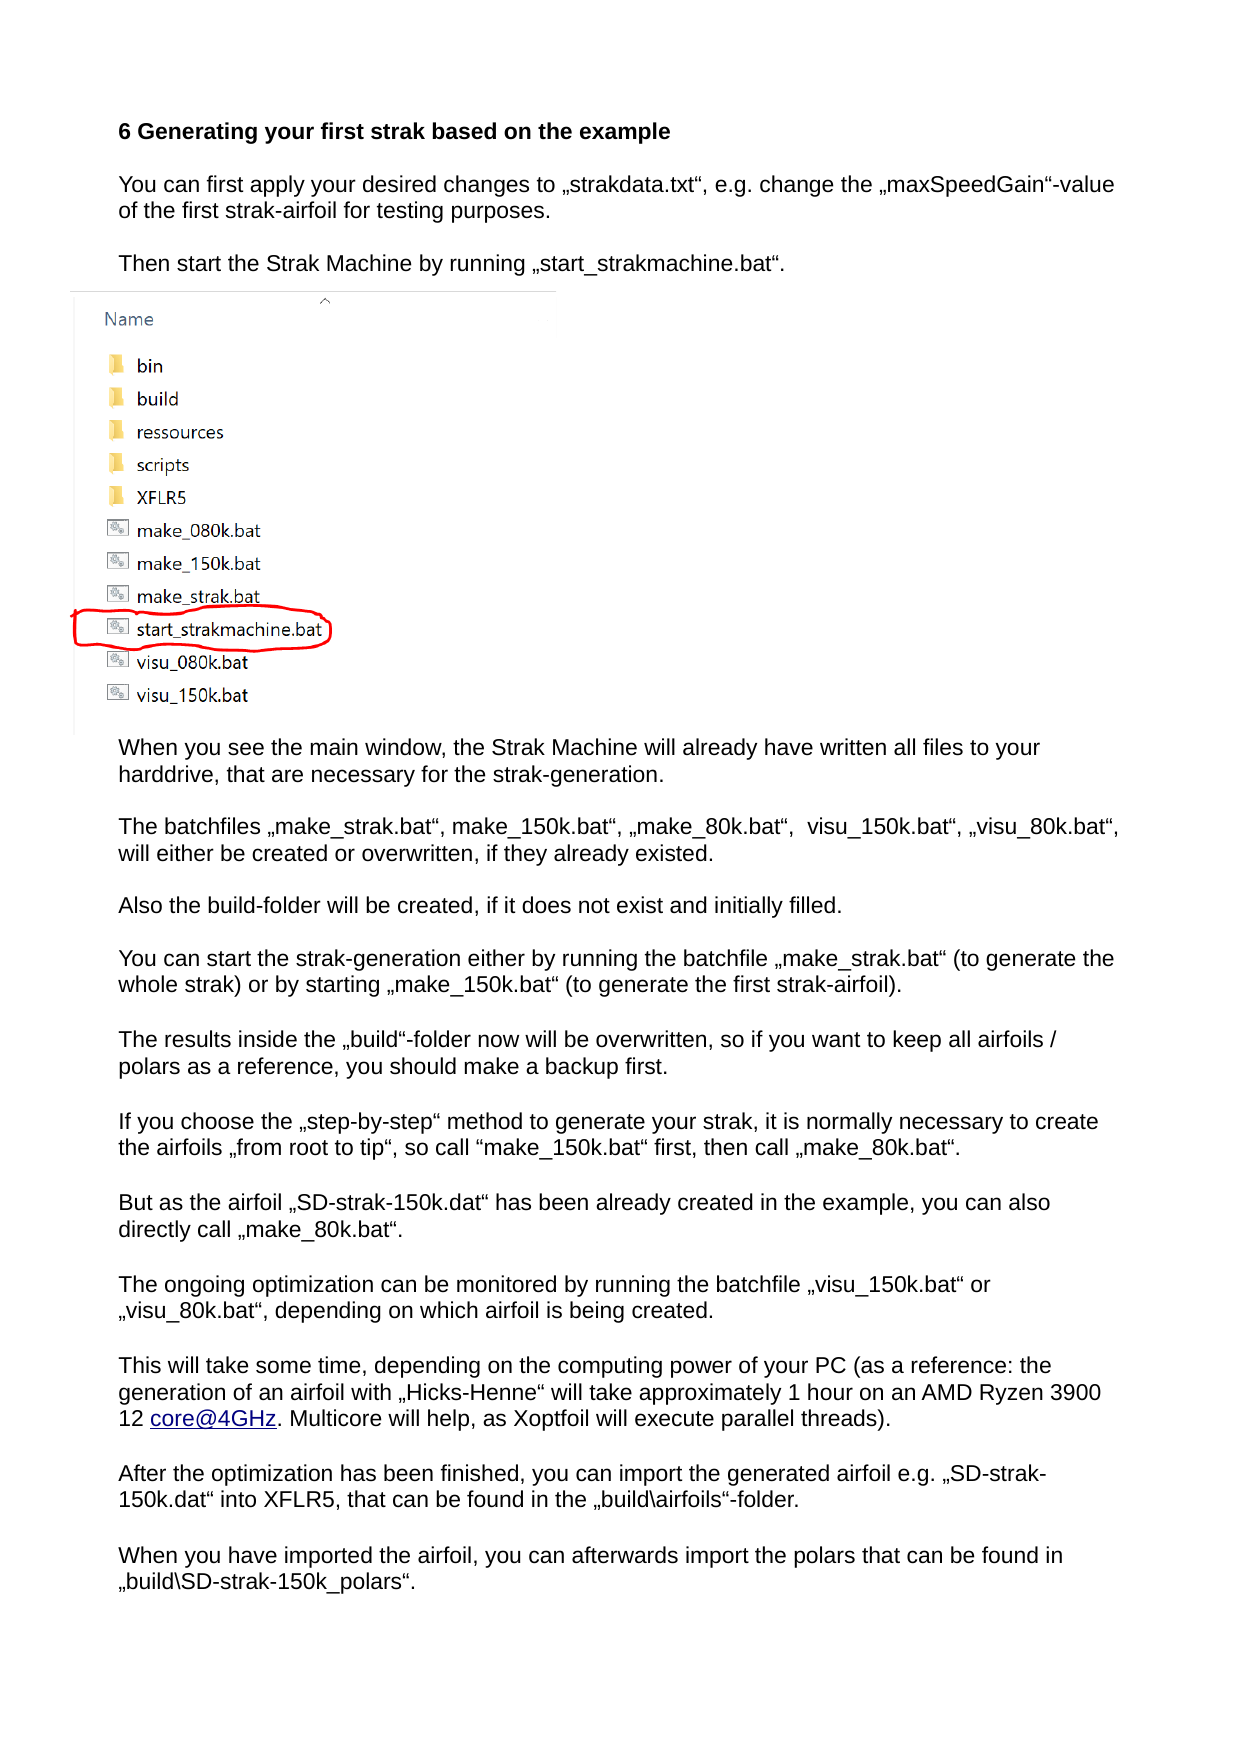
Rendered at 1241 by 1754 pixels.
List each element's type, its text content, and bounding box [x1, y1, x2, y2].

text When you have imported the airfoil, you can afterwards import the polars that can be found in „build\SD-strak-150k_polars“. [118, 1542, 1122, 1594]
text The results inside the „build“-folder now will be overwritten, so if you want to keep all airfoils / polars as a reference, you should make a backup first. [118, 1026, 1122, 1079]
text Then start the Strak Machine by running „start_strakmachine.bat“. [118, 250, 1122, 276]
text The batchfiles „make_strak.bat“, make_150k.bat“, „make_80k.bat“, visu_150k.bat“, „visu_80k.bat“, will either be created or overwritten, if they already existed. [118, 813, 1122, 866]
text Also the build-folder will be created, if it does not exist and initially filled. [118, 892, 1122, 919]
text When you see the main window, the Strak Machine will already have written all files to your harddrive, that are necessary for the strak-generation. [118, 276, 1122, 787]
picture [69, 286, 557, 735]
text 6 Generating your first strak based on the example [118, 118, 1122, 144]
text You can first apply your desired changes to „strakdata.txt“, e.g. change the „maxSpeedGain“-value of the first strak-airfoil for testing purposes. [118, 171, 1122, 223]
text You can start the strak-generation either by running the batchfile „make_strak.bat“ (to generate the whole strak) or by starting „make_150k.bat“ (to generate the first strak-airfoil). [118, 945, 1122, 998]
text But as the airfoil „SD-strak-150k.dat“ has been already created in the example, you can also directly call „make_80k.bat“. [118, 1189, 1122, 1242]
text If you choose the „step-by-step“ method to generate your strak, it is normally necessary to create the airfoils „from root to tip“, so call “make_150k.bat“ first, then call „make_80k.bat“. [118, 1108, 1122, 1161]
text The ongoing optimization can be monitored by running the batchfile „visu_150k.bat“ or „visu_80k.bat“, depending on which airfoil is being created. [118, 1271, 1122, 1323]
text After the optimization has been finished, you can import the generated airfoil e.g. „SD-strak-150k.dat“ into XFLR5, that can be found in the „build\airfoils“-folder. [118, 1460, 1122, 1513]
text This will take some time, depending on the computing power of your PC (as a reference: the generation of an airfoil with „Hicks-Henne“ will take approximately 1 hour on an AMD Ryzen 3900 12 core@4GHz. Multicore will help, as Xoptfoil will execute parallel threads). [118, 1352, 1122, 1431]
